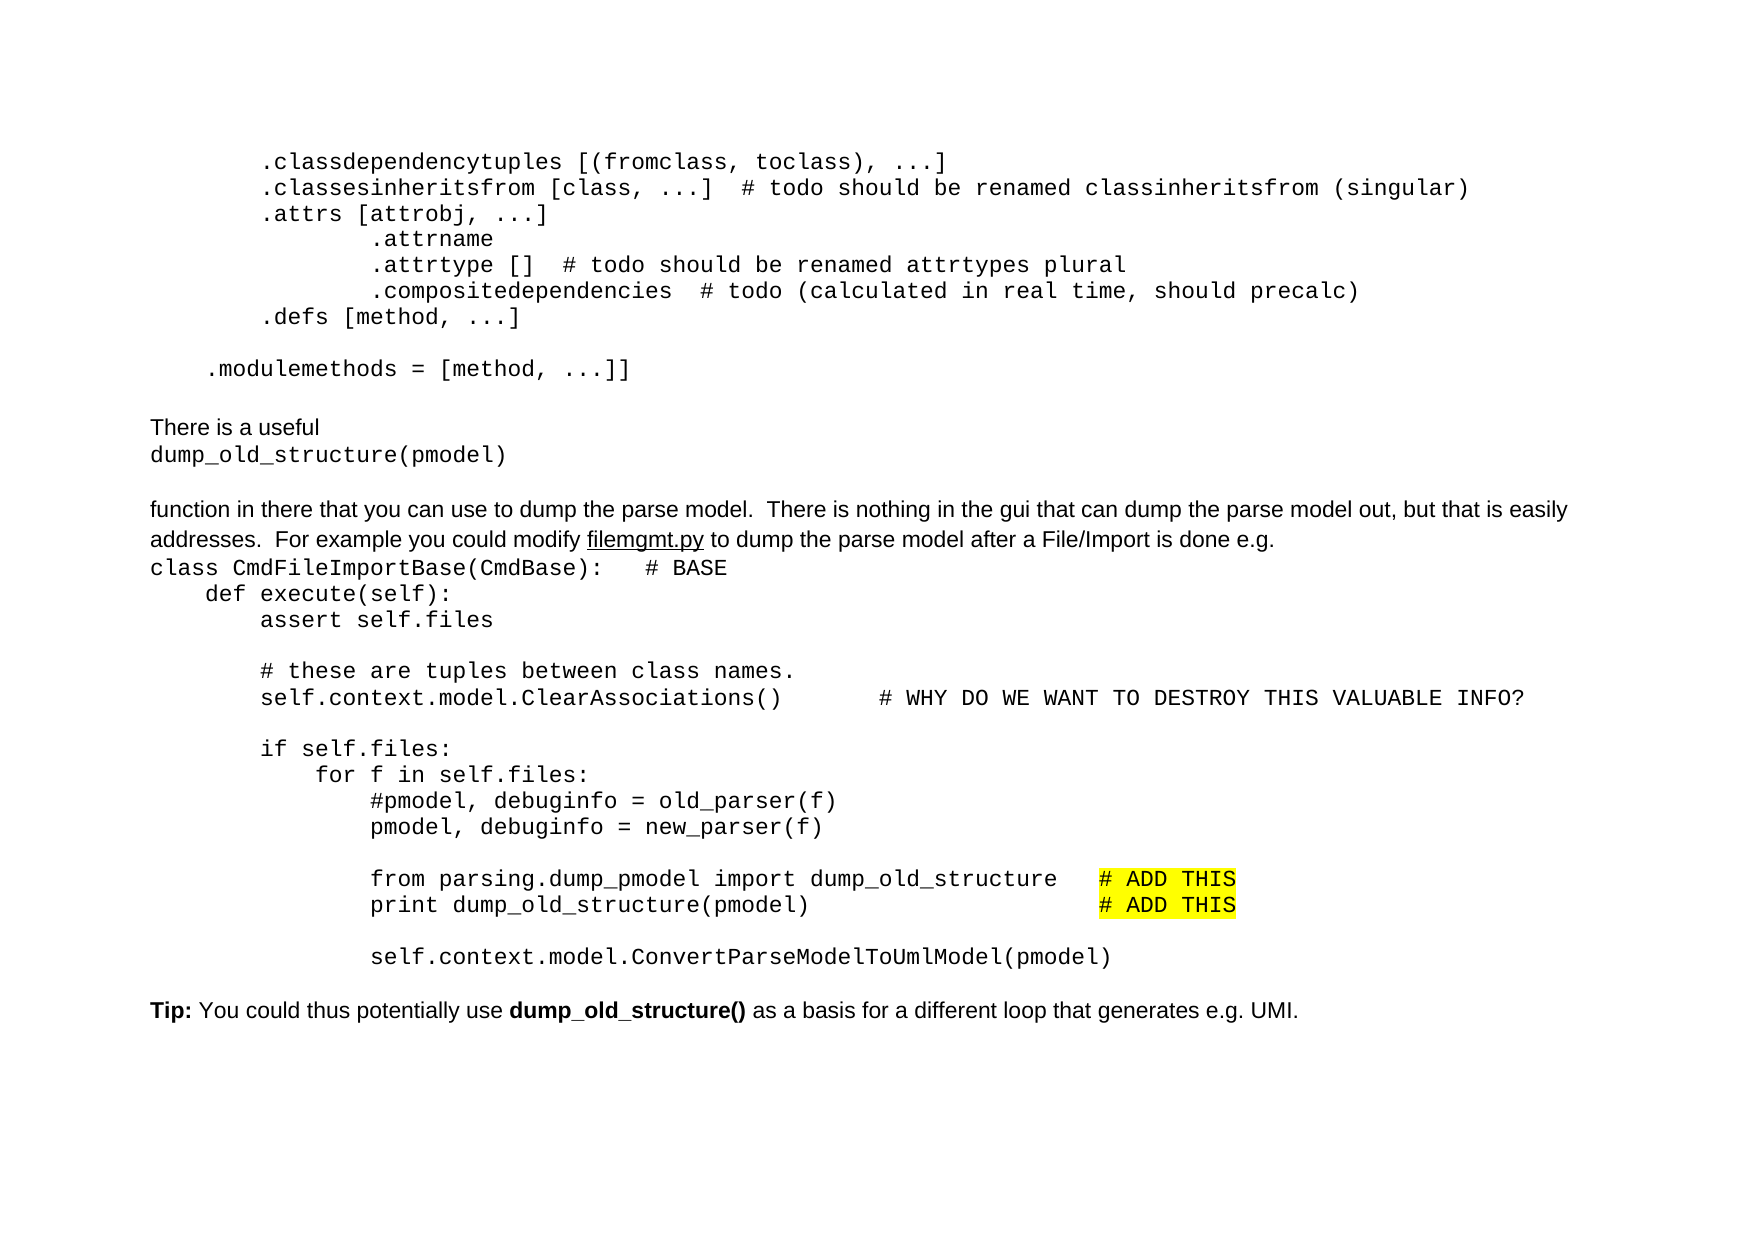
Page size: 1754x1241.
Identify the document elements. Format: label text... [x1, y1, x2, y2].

text pmodel, debuginfo = new_parser(f) [150, 816, 1604, 841]
text .classesinheritsfrom [class, ...] # todo should be renamed classinheritsfrom (singular) [150, 176, 1604, 202]
text #pmodel, debuginfo = old_parser(f) [150, 789, 1604, 816]
text def execute(self): [150, 582, 1604, 608]
text assert self.files [150, 608, 1604, 634]
text self.context.model.ConvertParseModelToUmlModel(pmodel) [150, 945, 1604, 971]
text function in there that you can use to dump the parse model. There is nothing in the gui that can dump the parse model out, but that is easily addresses. For example you could modify filemgmt.py to dump the parse model after a File/Import is done e.g. [150, 496, 1604, 552]
text .classdependencytuples [(fromclass, toclass), ...] [150, 150, 1604, 176]
text for f in self.files: [150, 764, 1604, 789]
text print dump_old_structure(pmodel) # ADD THIS [150, 893, 1604, 919]
text if self.files: [150, 738, 1604, 764]
text .attrname [150, 228, 1604, 254]
text self.context.model.ClearAssociations() # WHY DO WE WANT TO DESTROY THIS VALUABLE INFO? [150, 686, 1604, 712]
text .attrtype [] # todo should be renamed attrtypes plural [150, 254, 1604, 280]
text Tip: You could thus potentially use dump_old_structure() as a basis for a different loop that generates e.g. UMI. [150, 997, 1604, 1023]
text .compositedependencies # todo (calculated in real time, should precalc) [150, 280, 1604, 306]
text .attrs [attrobj, ...] [150, 202, 1604, 228]
text class CmdFileImportBase(CmdBase): # BASE [150, 556, 1604, 582]
text .modulemethods = [method, ...]] [150, 357, 1604, 383]
text # these are tuples between class names. [150, 660, 1604, 686]
text from parsing.dump_pmodel import dump_old_structure # ADD THIS [150, 867, 1604, 893]
text There is a useful [150, 414, 1604, 440]
text .defs [method, ...] [150, 306, 1604, 332]
text dump_old_structure(pmodel) [150, 444, 1604, 470]
